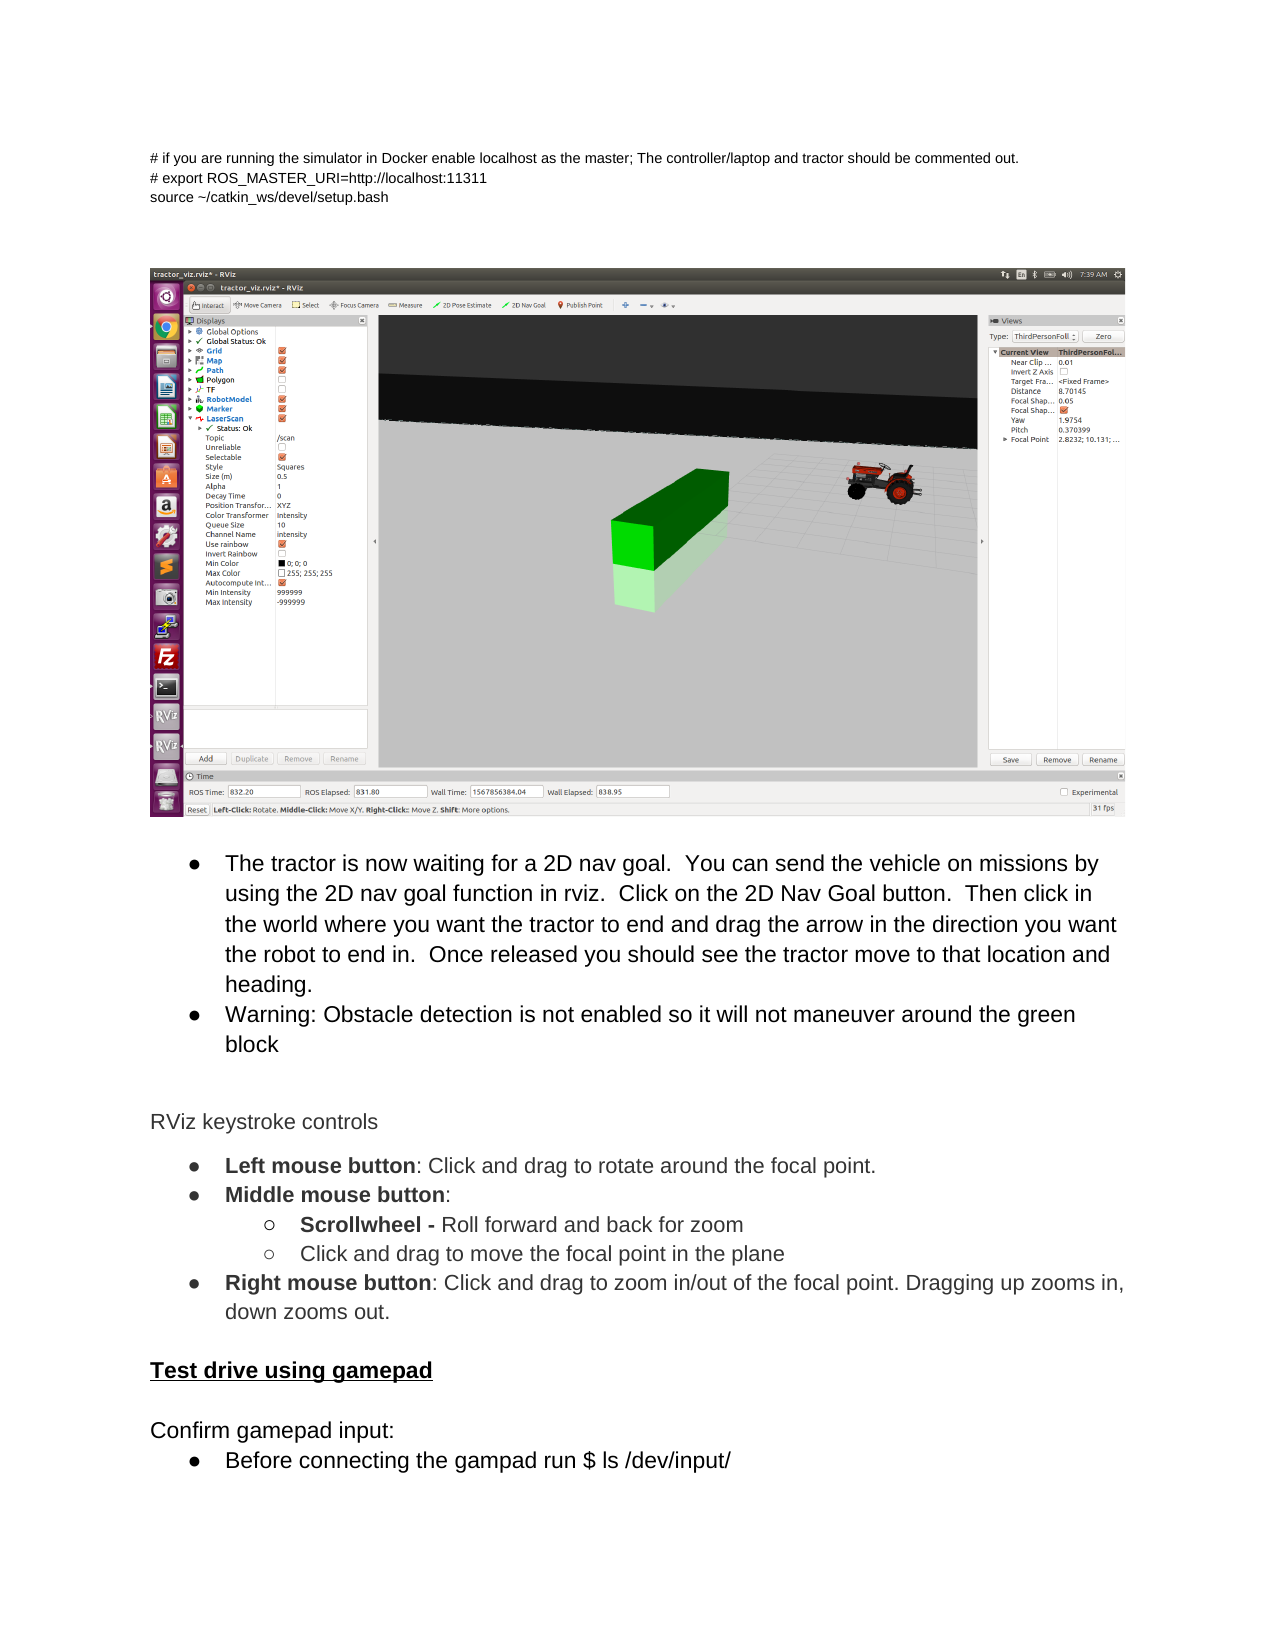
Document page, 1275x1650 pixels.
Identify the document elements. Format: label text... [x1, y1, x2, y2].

list Right mouse button: Click and drag to zoom in/out of the focal point. Dragging up zooms in, down zooms out. [187, 1270, 1125, 1324]
list Middle mouse button: [187, 1182, 1125, 1207]
picture [150, 268, 1125, 817]
list Click and drag to move the focal point in the plane [262, 1241, 1125, 1266]
text # export ROS_MASTER_URI=http://localhost:11311 [150, 169, 1125, 186]
list Scrollwheel - Roll forward and back for zoom [262, 1211, 1125, 1237]
text Confirm gamepad input: [150, 1417, 1125, 1444]
list The tractor is now waiting for a 2D nav goal. You can send the vehicle on missions by using the 2D nav goal function in rviz. Click on the 2D Nav Goal button. Then click in the world where you want the tractor to end and drag the arrow in the direction you want the robot to end in. Once released you should see the tractor move to that location and heading. [187, 850, 1125, 997]
subtitle RViz keystroke controls [150, 1108, 1125, 1134]
list Warning: Obstacle detection is not enabled so it will not maneuver around the green block [187, 1001, 1125, 1058]
text source ~/catkin_ws/devel/setup.bash [150, 188, 1125, 205]
text # if you are running the simulator in Docker enable localhost as the master; The controller/laptop and tractor should be commented out. [150, 150, 1125, 167]
list Left mouse button: Click and drag to rotate around the focal point. [187, 1153, 1125, 1178]
text Test drive using gamepad [150, 1357, 1125, 1383]
list Before connecting the gampad run $ ls /dev/input/ [187, 1447, 1125, 1474]
